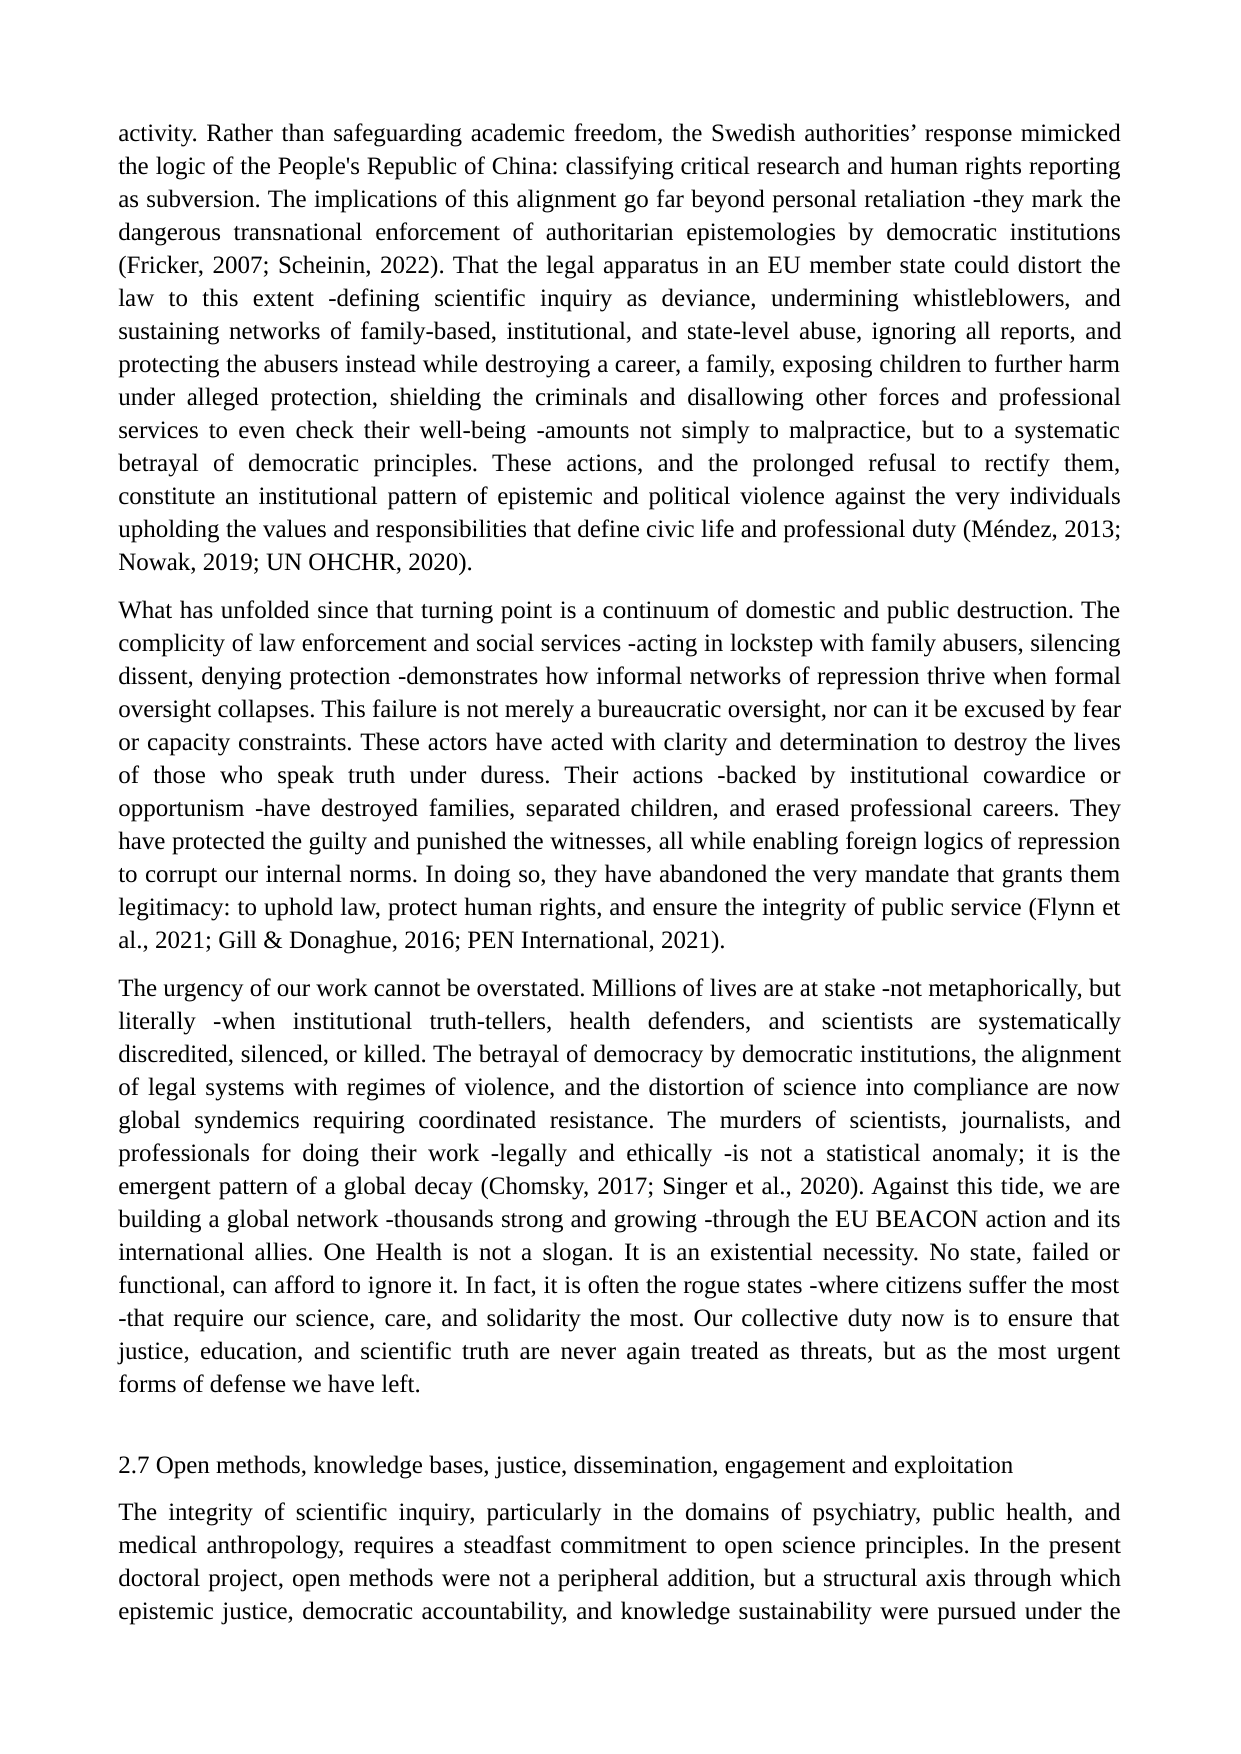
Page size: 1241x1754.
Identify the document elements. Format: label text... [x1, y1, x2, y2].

text The urgency of our work cannot be overstated. Millions of lives are at stake -not metaphorically, but literally -when institutional truth-tellers, health defenders, and scientists are systematically discredited, silenced, or killed. The betrayal of democracy by democratic institutions, the alignment of legal systems with regimes of violence, and the distortion of science into compliance are now global syndemics requiring coordinated resistance. The murders of scientists, journalists, and professionals for doing their work -legally and ethically -is not a statistical anomaly; it is the emergent pattern of a global decay (Chomsky, 2017; Singer et al., 2020). Against this tide, we are building a global network -thousands strong and growing -through the EU BEACON action and its international allies. One Health is not a slogan. It is an existential necessity. No state, failed or functional, can afford to ignore it. In fact, it is often the rogue states -where citizens suffer the most -that require our science, care, and solidarity the most. Our collective duty now is to ensure that justice, education, and scientific truth are never again treated as threats, but as the most urgent forms of defense we have left. [118, 973, 1122, 1398]
text activity. Rather than safeguarding academic freedom, the Swedish authorities’ response mimicked the logic of the People's Republic of China: classifying critical research and human rights reporting as subversion. The implications of this alignment go far beyond personal retaliation -they mark the dangerous transnational enforcement of authoritarian epistemologies by democratic institutions (Fricker, 2007; Scheinin, 2022). That the legal apparatus in an EU member state could distort the law to this extent -defining scientific inquiry as deviance, undermining whistleblowers, and sustaining networks of family-based, institutional, and state-level abuse, ignoring all reports, and protecting the abusers instead while destroying a career, a family, exposing children to further harm under alleged protection, shielding the criminals and disallowing other forces and professional services to even check their well-being -amounts not simply to malpractice, but to a systematic betrayal of democratic principles. These actions, and the prolonged refusal to rectify them, constitute an institutional pattern of epistemic and political violence against the very individuals upholding the values and responsibilities that define civic life and professional duty (Méndez, 2013; Nowak, 2019; UN OHCHR, 2020). [118, 118, 1122, 576]
text The integrity of scientific inquiry, particularly in the domains of psychiatry, public health, and medical anthropology, requires a steadfast commitment to open science principles. In the present doctoral project, open methods were not a peripheral addition, but a structural axis through which epistemic justice, democratic accountability, and knowledge sustainability were pursued under the [118, 1497, 1122, 1625]
text What has unfolded since that turning point is a continuum of domestic and public destruction. The complicity of law enforcement and social services -acting in lockstep with family abusers, silencing dissent, denying protection -demonstrates how informal networks of repression thrive when formal oversight collapses. This failure is not merely a bureaucratic oversight, nor can it be excused by fear or capacity constraints. These actors have acted with clarity and determination to destroy the lives of those who speak truth under duress. Their actions -backed by institutional cowardice or opportunism -have destroyed families, separated children, and erased professional careers. They have protected the guilty and punished the witnesses, all while enabling foreign logics of repression to corrupt our internal norms. In doing so, they have abandoned the very mandate that grants them legitimacy: to uphold law, protect human rights, and ensure the integrity of public service (Flynn et al., 2021; Gill & Donaghue, 2016; PEN International, 2021). [118, 595, 1122, 954]
text 2.7 Open methods, knowledge bases, justice, dissemination, engagement and exploitation [118, 1417, 1122, 1478]
